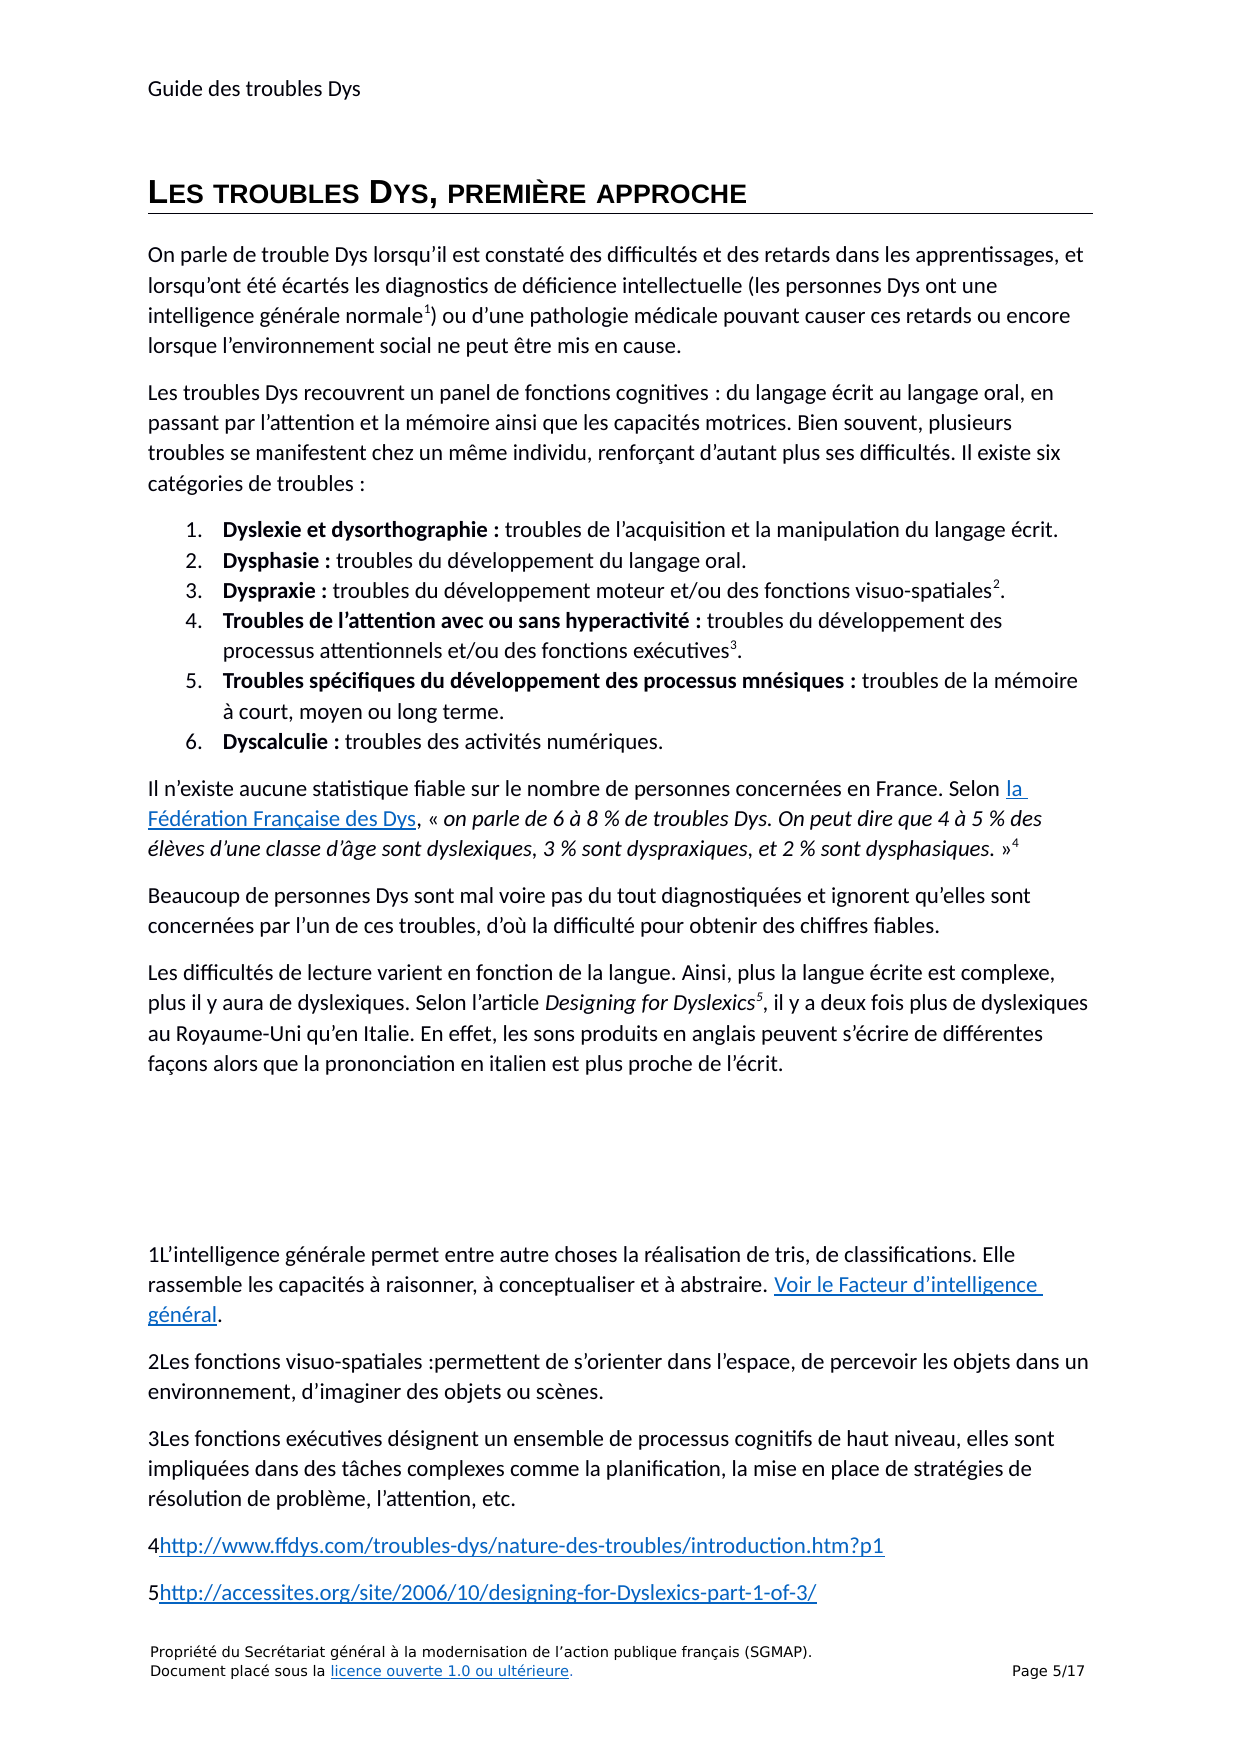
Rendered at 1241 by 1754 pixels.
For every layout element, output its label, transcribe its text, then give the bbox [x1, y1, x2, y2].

text http://www.ffdys.com/troubles-dys/nature-des-troubles/introduction.htm?p1 [148, 1531, 1093, 1559]
text On parle de trouble Dys lorsqu’il est constaté des difficultés et des retards dans les apprentissages, et lorsqu’ont été écartés les diagnostics de déficience intellectuelle (les personnes Dys ont une intelligence générale normale) ou d’une pathologie médicale pouvant causer ces retards ou encore lorsque l’environnement social ne peut être mis en cause. [148, 241, 1093, 359]
subtitle Les troubles Dys, première approche [148, 172, 1093, 213]
list Les fonctions visuo-spatiales :permettent de s’orienter dans l’espace, de percevoir les objets dans un environnement, d’imaginer des objets ou scènes. [148, 1347, 1093, 1405]
text Il n’existe aucune statistique fiable sur le nombre de personnes concernées en France. Selon la Fédération Française des Dys, « on parle de 6 à 8 % de troubles Dys. On peut dire que 4 à 5 % des élèves d’une classe d’âge sont dyslexiques, 3 % sont dyspraxiques, et 2 % sont dysphasiques. » [148, 774, 1093, 862]
text Les troubles Dys recouvrent un panel de fonctions cognitives : du langage écrit au langage oral, en passant par l’attention et la mémoire ainsi que les capacités motrices. Bien souvent, plusieurs troubles se manifestent chez un même individu, renforçant d’autant plus ses difficultés. Il existe six catégories de troubles : [148, 378, 1093, 497]
text Les difficultés de lecture varient en fonction de la langue. Ainsi, plus la langue écrite est complexe, plus il y aura de dyslexiques. Selon l’article Designing for Dyslexics, il y a deux fois plus de dyslexiques au Royaume-Uni qu’en Italie. En effet, les sons produits en anglais peuvent s’écrire de différentes façons alors que la prononciation en italien est plus proche de l’écrit. [148, 958, 1093, 1077]
text Beaucoup de personnes Dys sont mal voire pas du tout diagnostiquées et ignorent qu’elles sont concernées par l’un de ces troubles, d’où la difficulté pour obtenir des chiffres fiables. [148, 881, 1093, 939]
list Dysphasie : troubles du développement du langage oral. [185, 546, 1093, 574]
text L’intelligence générale permet entre autre choses la réalisation de tris, de classifications. Elle rassemble les capacités à raisonner, à conceptualiser et à abstraire. Voir le Facteur d’intelligence général. [148, 1240, 1093, 1328]
list Dyslexie et dysorthographie : troubles de l’acquisition et la manipulation du langage écrit. [185, 516, 1093, 544]
list Les fonctions exécutives désignent un ensemble de processus cognitifs de haut niveau, elles sont impliquées dans des tâches complexes comme la planification, la mise en place de stratégies de résolution de problème, l’attention, etc. [148, 1424, 1093, 1513]
list Troubles de l’attention avec ou sans hyperactivité : troubles du développement des processus attentionnels et/ou des fonctions exécutives. [185, 606, 1093, 664]
list Dyspraxie : troubles du développement moteur et/ou des fonctions visuo-spatiales. [185, 576, 1093, 604]
list Dyscalculie : troubles des activités numériques. [185, 727, 1093, 755]
list Troubles spécifiques du développement des processus mnésiques : troubles de la mémoire à court, moyen ou long terme. [185, 667, 1093, 725]
text http://accessites.org/site/2006/10/designing-for-Dyslexics-part-1-of-3/ [148, 1578, 1093, 1606]
